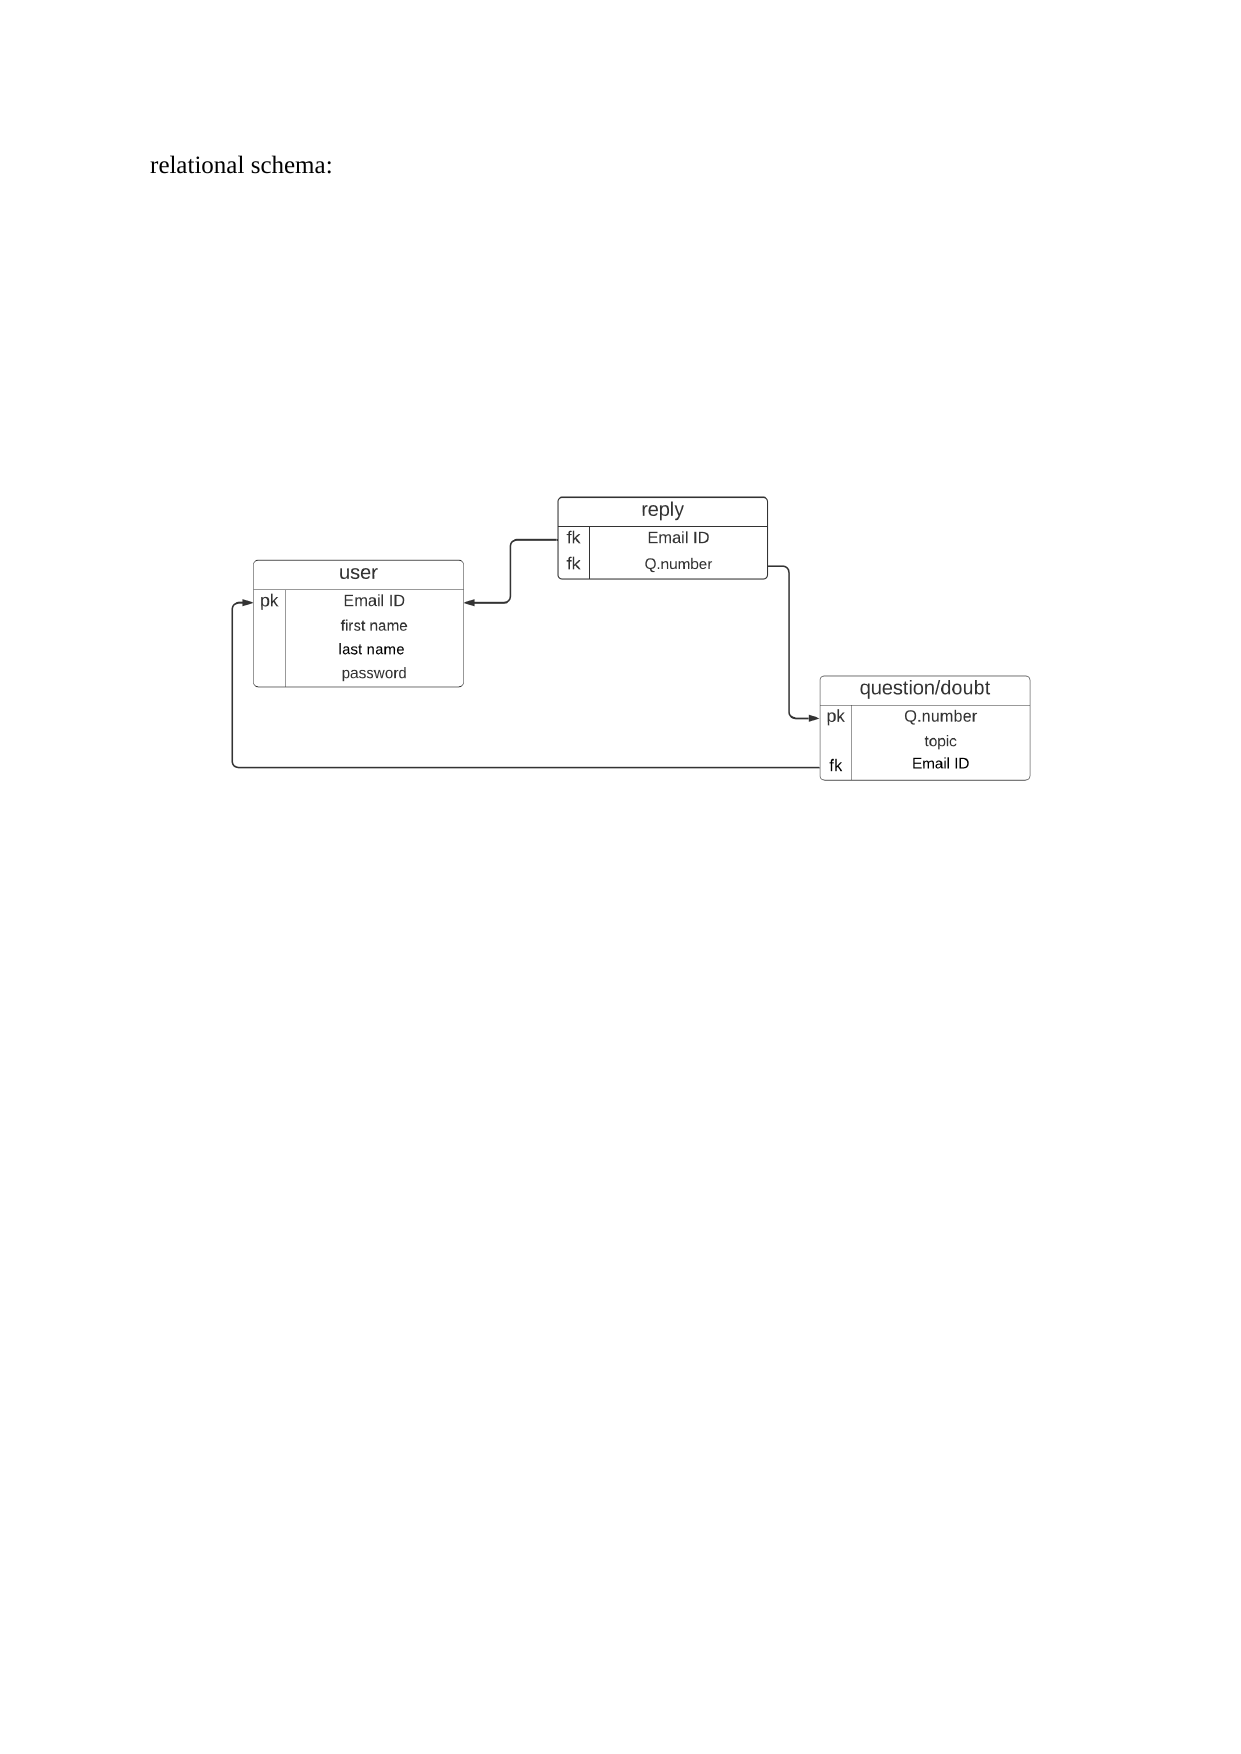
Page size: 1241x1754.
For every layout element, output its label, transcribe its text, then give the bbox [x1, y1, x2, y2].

picture [75, 245, 1166, 959]
text relational schema: [150, 150, 1090, 179]
